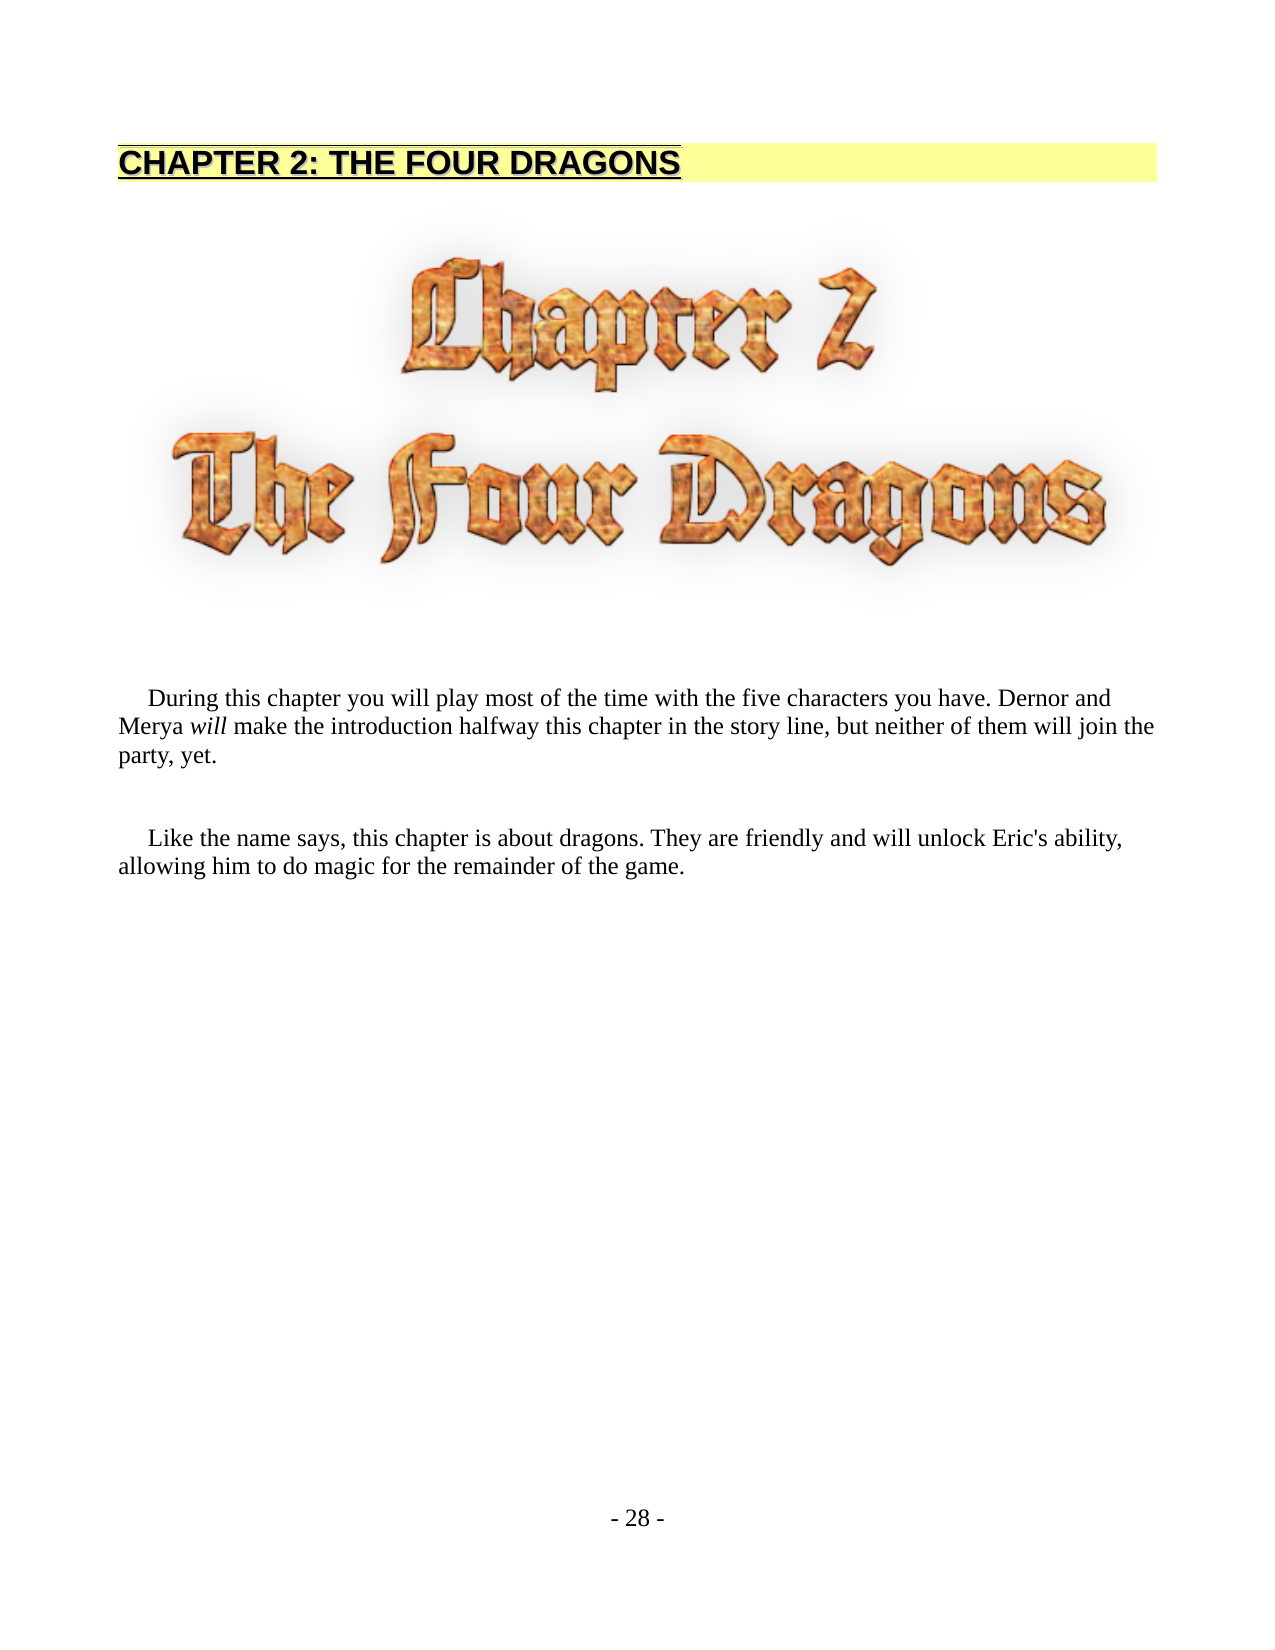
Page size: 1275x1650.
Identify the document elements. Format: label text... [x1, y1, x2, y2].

text During this chapter you will play most of the time with the five characters you have. Dernor and Merya will make the introduction halfway this chapter in the story line, but neither of them will join the party, yet. [118, 683, 1157, 769]
picture [118, 194, 1157, 642]
text Like the name says, this chapter is about dragons. They are friendly and will unlock Eric's ability, allowing him to do magic for the remainder of the game. [118, 823, 1157, 880]
subtitle CHAPTER 2: THE FOUR DRAGONS [118, 143, 1157, 182]
